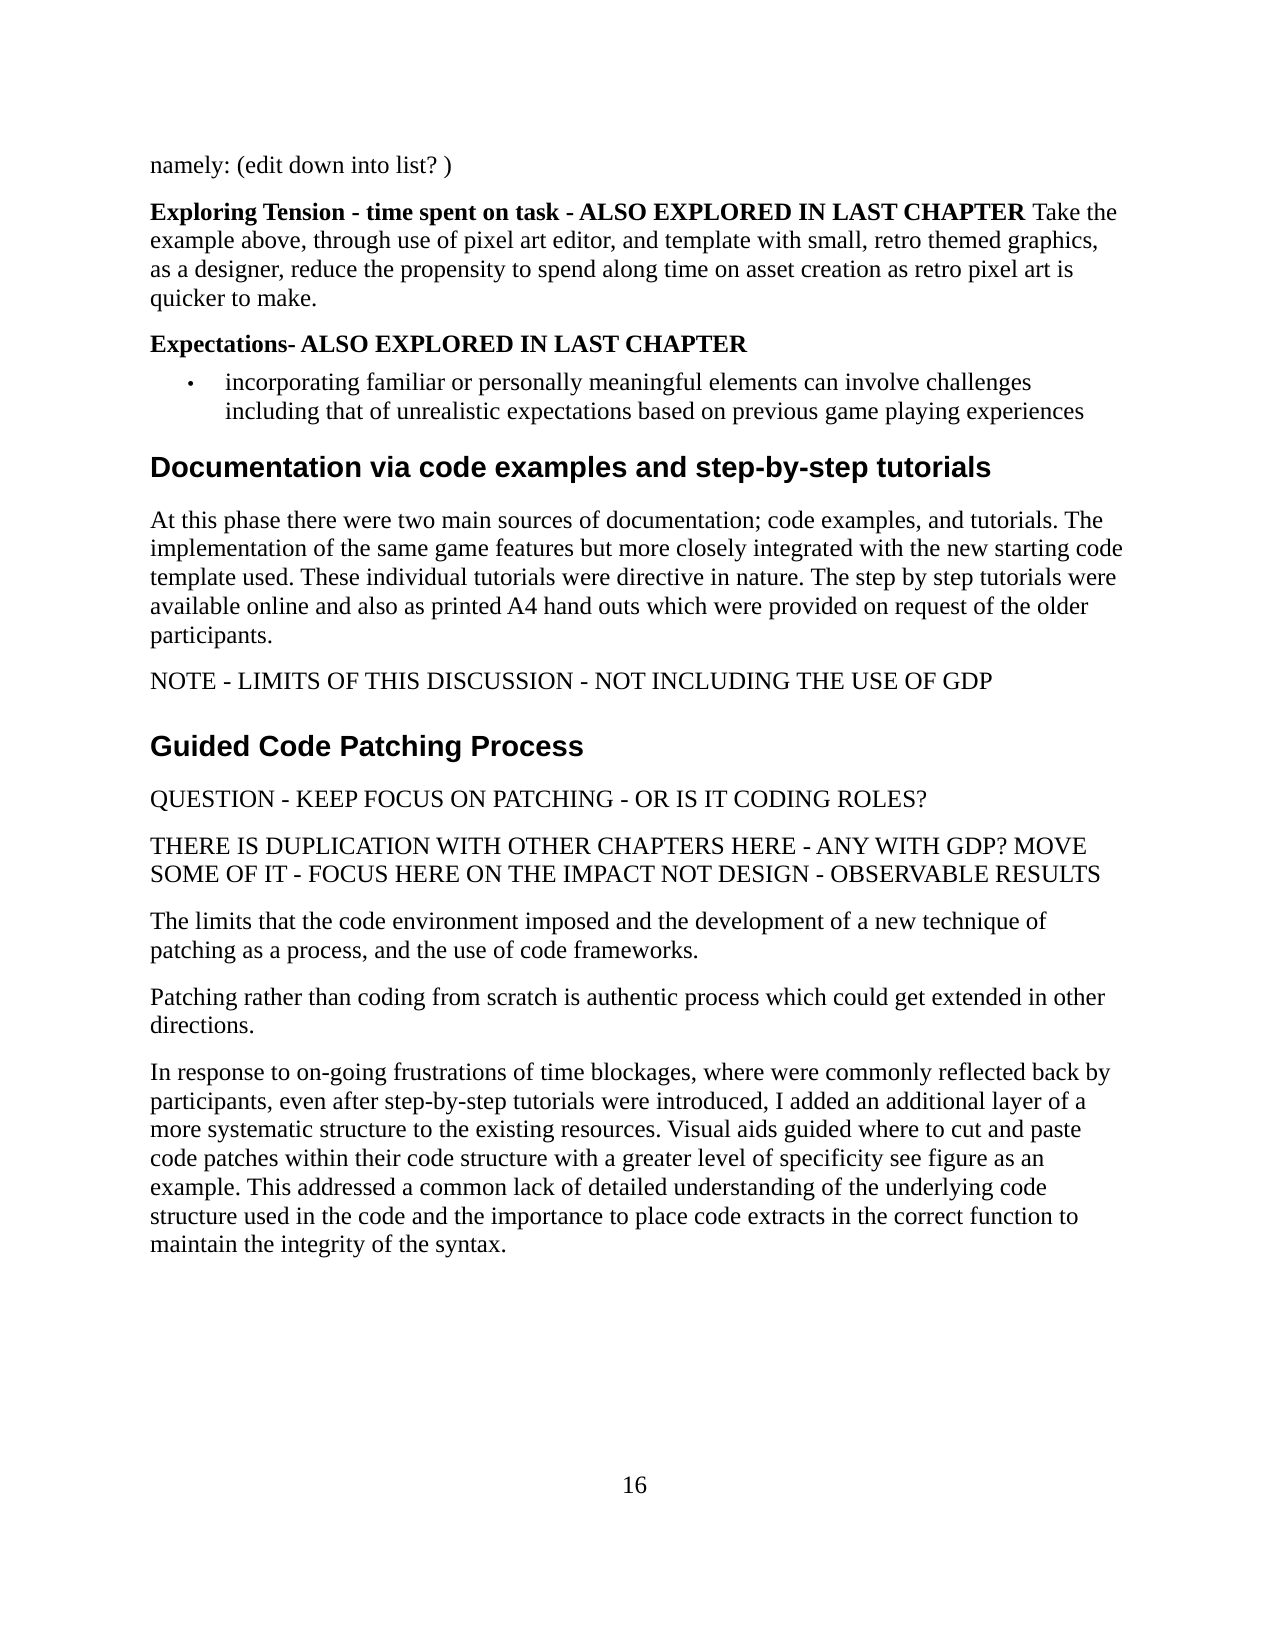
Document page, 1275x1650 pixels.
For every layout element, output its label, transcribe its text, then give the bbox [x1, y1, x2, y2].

text At this phase there were two main sources of documentation; code examples, and tutorials. The implementation of the same game features but more closely integrated with the new starting code template used. These individual tutorials were directive in nature. The step by step tutorials were available online and also as printed A4 hand outs which were provided on request of the older participants. [150, 505, 1125, 648]
text The limits that the code environment imposed and the development of a new technique of patching as a process, and the use of code frameworks. [150, 906, 1125, 964]
subtitle Documentation via code examples and step-by-step tutorials [150, 450, 1125, 483]
text Patching rather than coding from scratch is authentic process which could get extended in other directions. [150, 982, 1125, 1039]
text namely: (edit down into list? ) [150, 150, 1125, 179]
subtitle Guided Code Patching Process [150, 729, 1125, 763]
text QUESTION - KEEP FOCUS ON PATCHING - OR IS IT CODING ROLES? [150, 784, 1125, 813]
text THERE IS DUPLICATION WITH OTHER CHAPTERS HERE - ANY WITH GDP? MOVE SOME OF IT - FOCUS HERE ON THE IMPACT NOT DESIGN - OBSERVABLE RESULTS [150, 831, 1125, 888]
text In response to on-going frustrations of time blockages, where were commonly reflected back by participants, even after step-by-step tutorials were introduced, I added an additional layer of a more systematic structure to the existing resources. Visual aids guided where to cut and paste code patches within their code structure with a greater level of specificity see figure as an example. This addressed a common lack of detailed understanding of the underlying code structure used in the code and the importance to place code extracts in the correct function to maintain the integrity of the syntax. [150, 1057, 1125, 1258]
list incorporating familiar or personally meaningful elements can involve challenges including that of unrealistic expectations based on previous game playing experiences [187, 367, 1125, 425]
text NOTE - LIMITS OF THIS DISCUSSION - NOT INCLUDING THE USE OF GDP [150, 666, 1125, 695]
text Exploring Tension - time spent on task - ALSO EXPLORED IN LAST CHAPTER Take the example above, through use of pixel art editor, and template with small, retro themed graphics, as a designer, reduce the propensity to spend along time on asset creation as retro pixel art is quicker to make. [150, 197, 1125, 312]
text Expectations- ALSO EXPLORED IN LAST CHAPTER [150, 329, 1125, 358]
